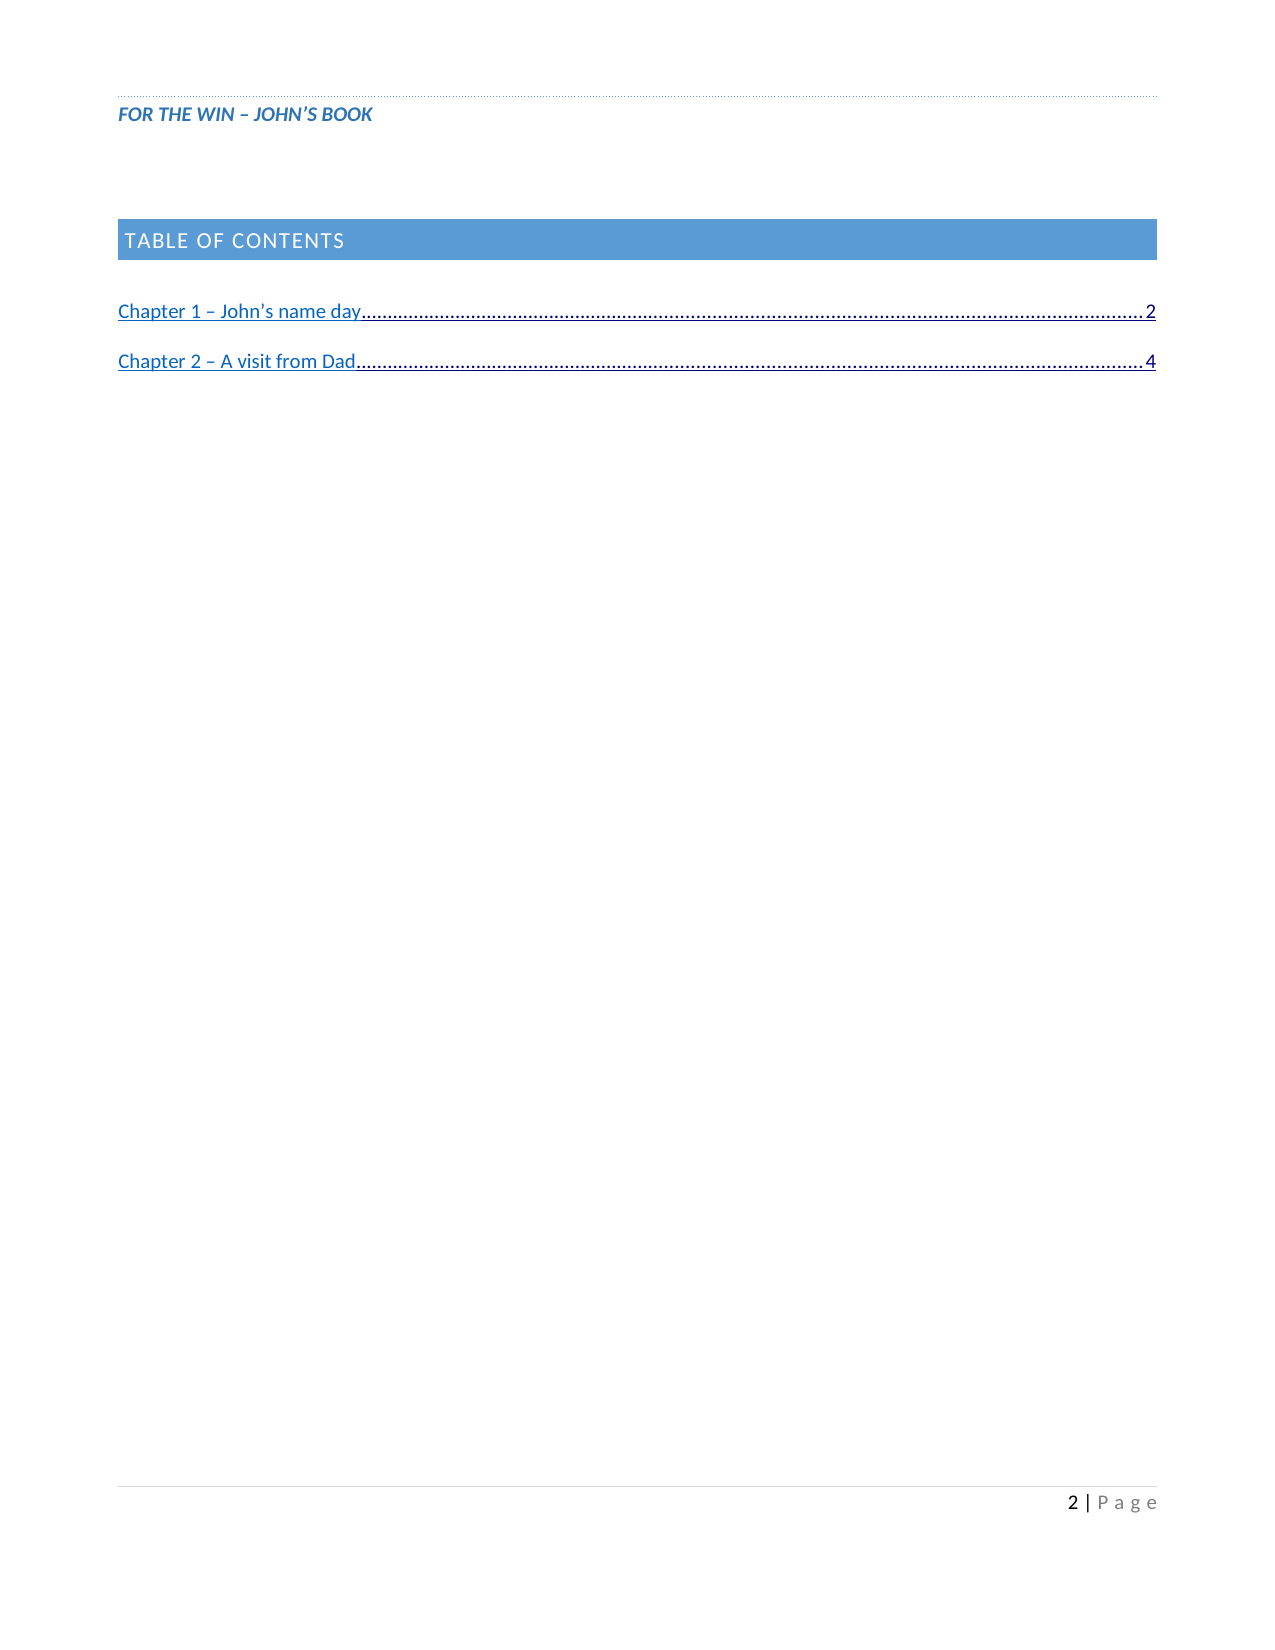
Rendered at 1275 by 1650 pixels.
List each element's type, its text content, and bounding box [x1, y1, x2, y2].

text Chapter 2 – A visit from Dad 4 [118, 348, 1157, 374]
text Chapter 1 – John’s name day 2 [118, 298, 1157, 324]
subtitle Table of Contents [124, 226, 1151, 254]
